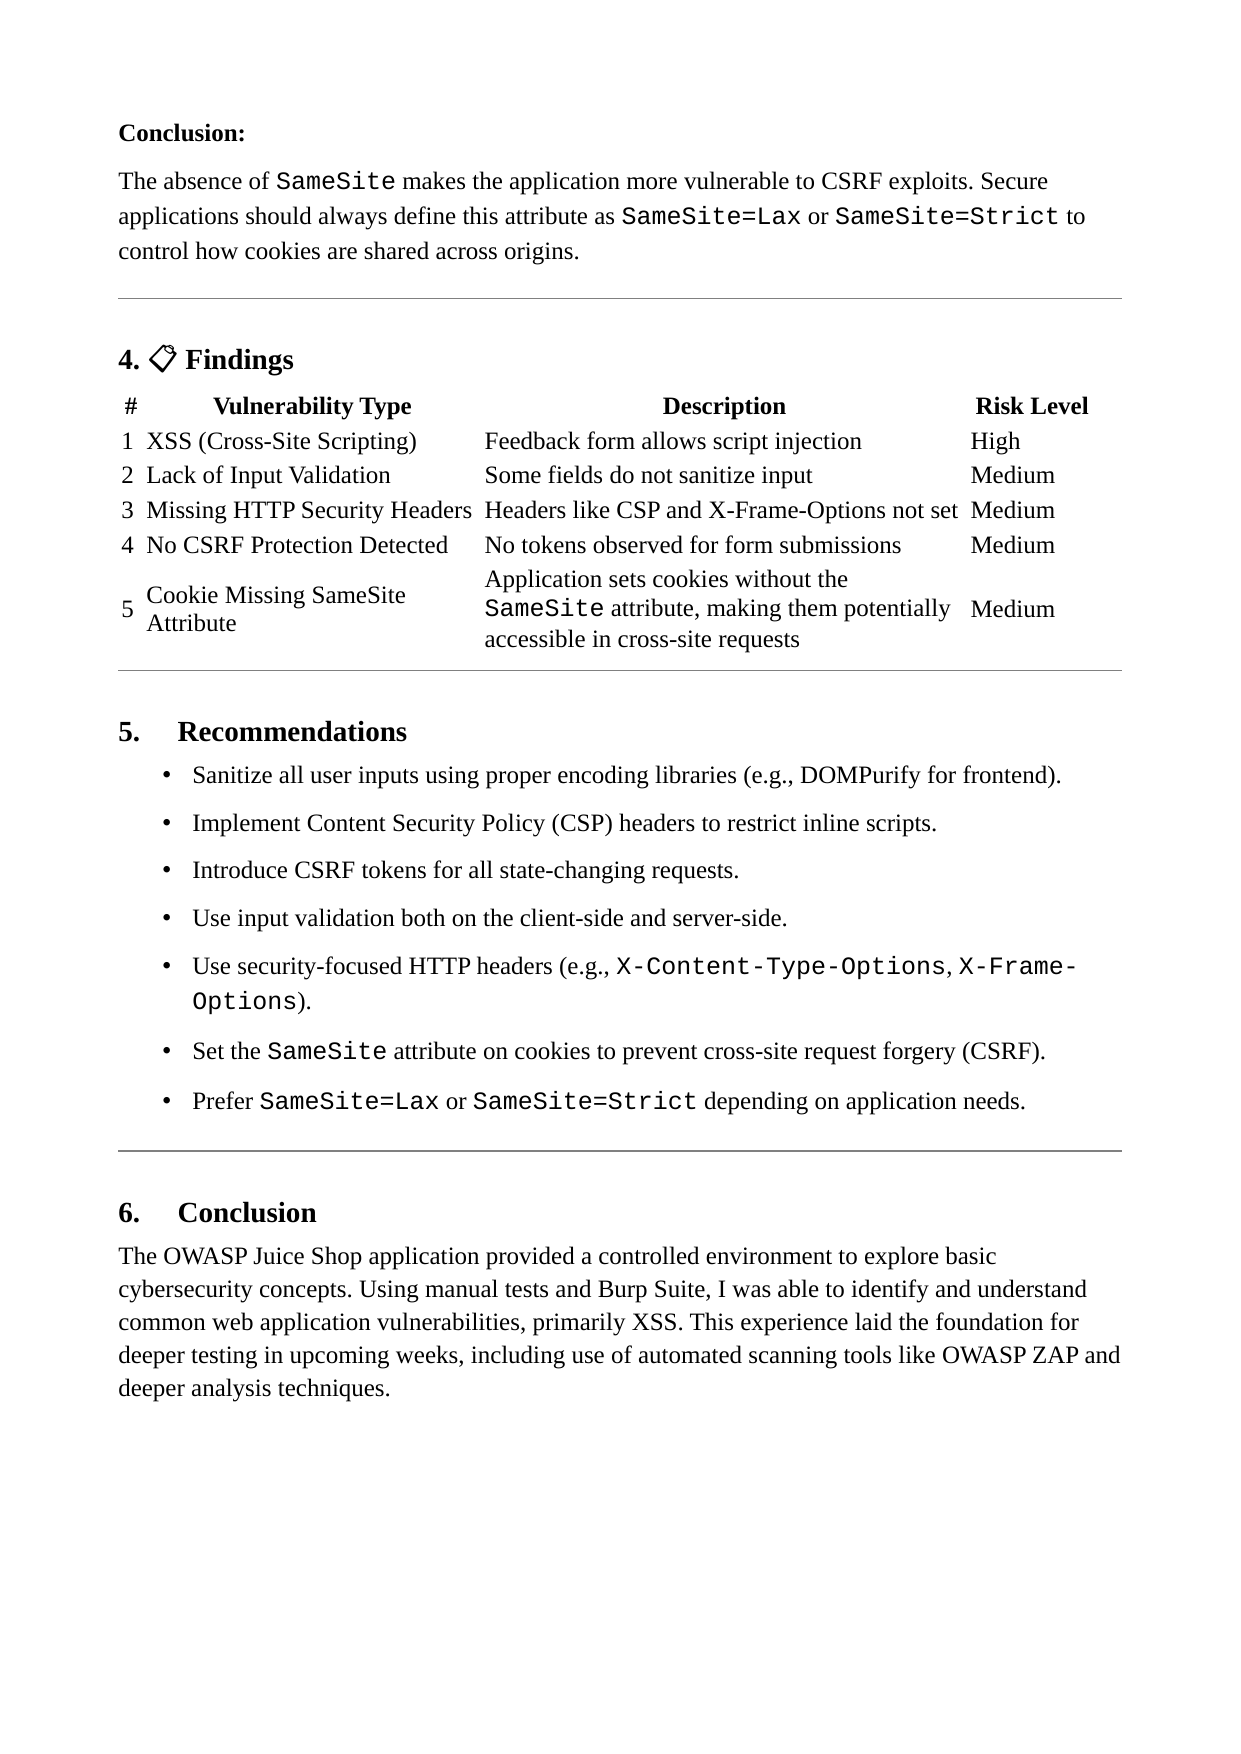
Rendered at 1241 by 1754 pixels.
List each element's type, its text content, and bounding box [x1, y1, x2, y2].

subtitle 5. 💡 Recommendations [118, 714, 1122, 748]
table_header # [118, 389, 143, 423]
table_header Vulnerability Type [143, 389, 481, 423]
table_cell Some fields do not sanitize input [481, 458, 967, 492]
table_cell No CSRF Protection Detected [143, 527, 481, 561]
table_header Risk Level [968, 389, 1096, 423]
list Sanitize all user inputs using proper encoding libraries (e.g., DOMPurify for frontend). [162, 760, 1122, 789]
text The OWASP Juice Shop application provided a controlled environment to explore basic cybersecurity concepts. Using manual tests and Burp Suite, I was able to identify and understand common web application vulnerabilities, primarily XSS. This experience laid the foundation for deeper testing in upcoming weeks, including use of automated scanning tools like OWASP ZAP and deeper analysis techniques. [118, 1241, 1122, 1402]
table_cell XSS (Cross-Site Scripting) [143, 423, 481, 458]
table_cell Medium [968, 458, 1096, 492]
table_cell Headers like CSP and X-Frame-Options not set [481, 492, 967, 527]
table_cell Medium [968, 561, 1096, 656]
subtitle 6. 🧾 Conclusion [118, 1195, 1122, 1228]
text Conclusion: [118, 118, 1122, 147]
table_cell Application sets cookies without the SameSite attribute, making them potentially accessible in cross-site requests [481, 561, 967, 656]
table_cell No tokens observed for form submissions [481, 527, 967, 561]
table_cell 1 [118, 423, 143, 458]
table_cell Medium [968, 492, 1096, 527]
table_cell Medium [968, 527, 1096, 561]
text The absence of SameSite makes the application more vulnerable to CSRF exploits. Secure applications should always define this attribute as SameSite=Lax or SameSite=Strict to control how cookies are shared across origins. [118, 166, 1122, 265]
list Introduce CSRF tokens for all state-changing requests. [162, 856, 1122, 884]
table_header Description [481, 389, 967, 423]
table_cell 5 [118, 561, 143, 656]
table_cell Lack of Input Validation [143, 458, 481, 492]
table_cell Cookie Missing SameSite Attribute [143, 561, 481, 656]
list Prefer SameSite=Lax or SameSite=Strict depending on application needs. [162, 1086, 1122, 1117]
table_cell 3 [118, 492, 143, 527]
subtitle 4. 📋 Findings [118, 342, 1122, 376]
list Set the SameSite attribute on cookies to prevent cross-site request forgery (CSRF). [162, 1036, 1122, 1067]
table_cell Missing HTTP Security Headers [143, 492, 481, 527]
list Implement Content Security Policy (CSP) headers to restrict inline scripts. [162, 808, 1122, 837]
table_cell 2 [118, 458, 143, 492]
list Use security-focused HTTP headers (e.g., X-Content-Type-Options, X-Frame-Options). [162, 951, 1122, 1017]
list Use input validation both on the client-side and server-side. [162, 903, 1122, 932]
table_cell Feedback form allows script injection [481, 423, 967, 458]
table_cell High [968, 423, 1096, 458]
table_cell 4 [118, 527, 143, 561]
